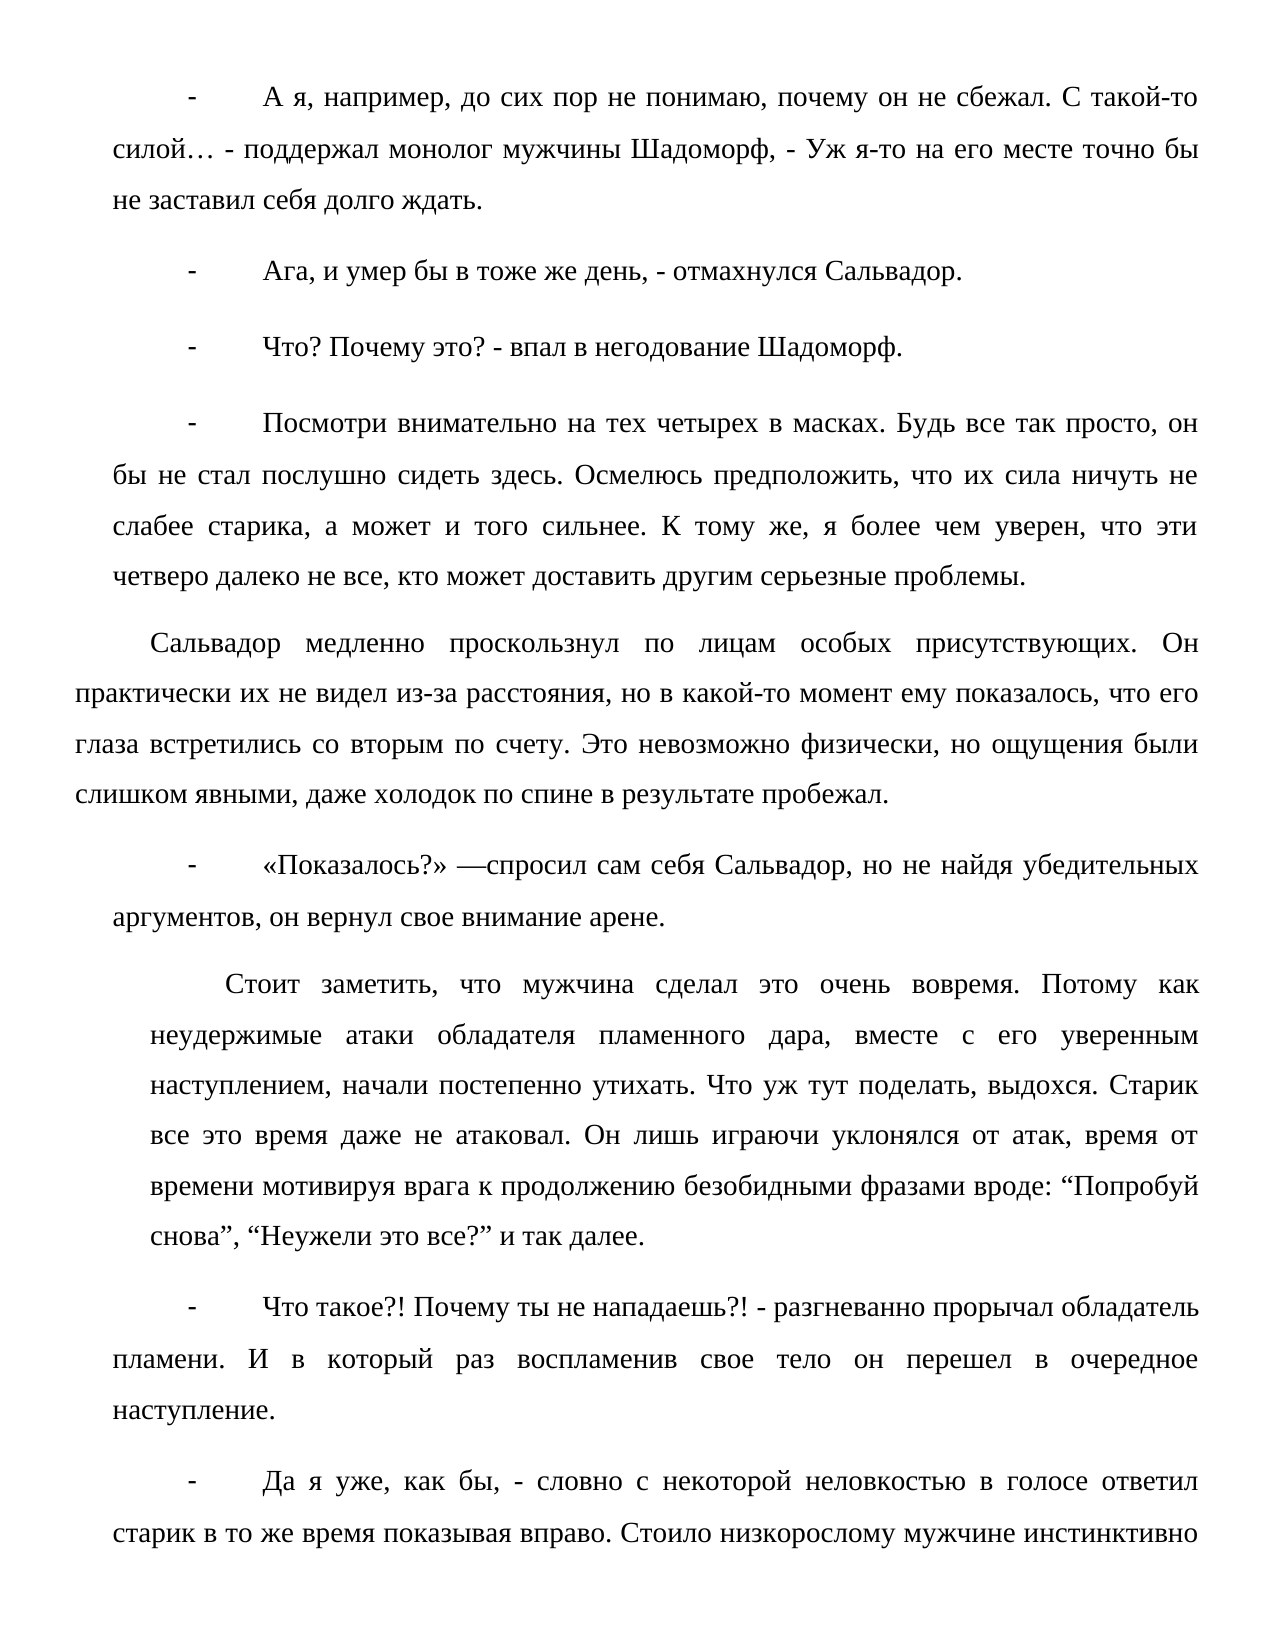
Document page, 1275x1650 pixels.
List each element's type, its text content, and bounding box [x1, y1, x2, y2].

list Ага, и умер бы в тоже же день, - отмахнулся Сальвадор. [112, 249, 1200, 288]
list Сальвадор медленно проскользнул по лицам особых присутствующих. Он практически их не видел из-за расстояния, но в какой-то момент ему показалось, что его глаза встретились со вторым по счету. Это невозможно физически, но ощущения были слишком явными, даже холодок по спине в результате пробежал. [75, 625, 1200, 809]
list А я, например, до сих пор не понимаю, почему он не сбежал. С такой-то силой… - поддержал монолог мужчины Шадоморф, - Уж я-то на его месте точно бы не заставил себя долго ждать. [112, 75, 1200, 215]
list «Показалось?» —спросил сам себя Сальвадор, но не найдя убедительных аргументов, он вернул свое внимание арене. [112, 843, 1200, 933]
text Стоит заметить, что мужчина сделал это очень вовремя. Потому как неудержимые атаки обладателя пламенного дара, вместе с его уверенным наступлением, начали постепенно утихать. Что уж тут поделать, выдохся. Старик все это время даже не атаковал. Он лишь играючи уклонялся от атак, время от времени мотивируя врага к продолжению безобидными фразами вроде: “Попробуй снова”, “Неужели это все?” и так далее. [150, 966, 1200, 1252]
list Что? Почему это? - впал в негодование Шадоморф. [112, 325, 1200, 364]
list Посмотри внимательно на тех четырех в масках. Будь все так просто, он бы не стал послушно сидеть здесь. Осмелюсь предположить, что их сила ничуть не слабее старика, а может и того сильнее. К тому же, я более чем уверен, что эти четверо далеко не все, кто может доставить другим серьезные проблемы. [112, 401, 1200, 592]
list Да я уже, как бы, - словно с некоторой неловкостью в голосе ответил старик в то же время показывая вправо. Стоило низкорослому мужчине инстинктивно [112, 1459, 1200, 1549]
list Что такое?! Почему ты не нападаешь?! - разгневанно прорычал обладатель пламени. И в который раз воспламенив свое тело он перешел в очередное наступление. [112, 1285, 1200, 1425]
